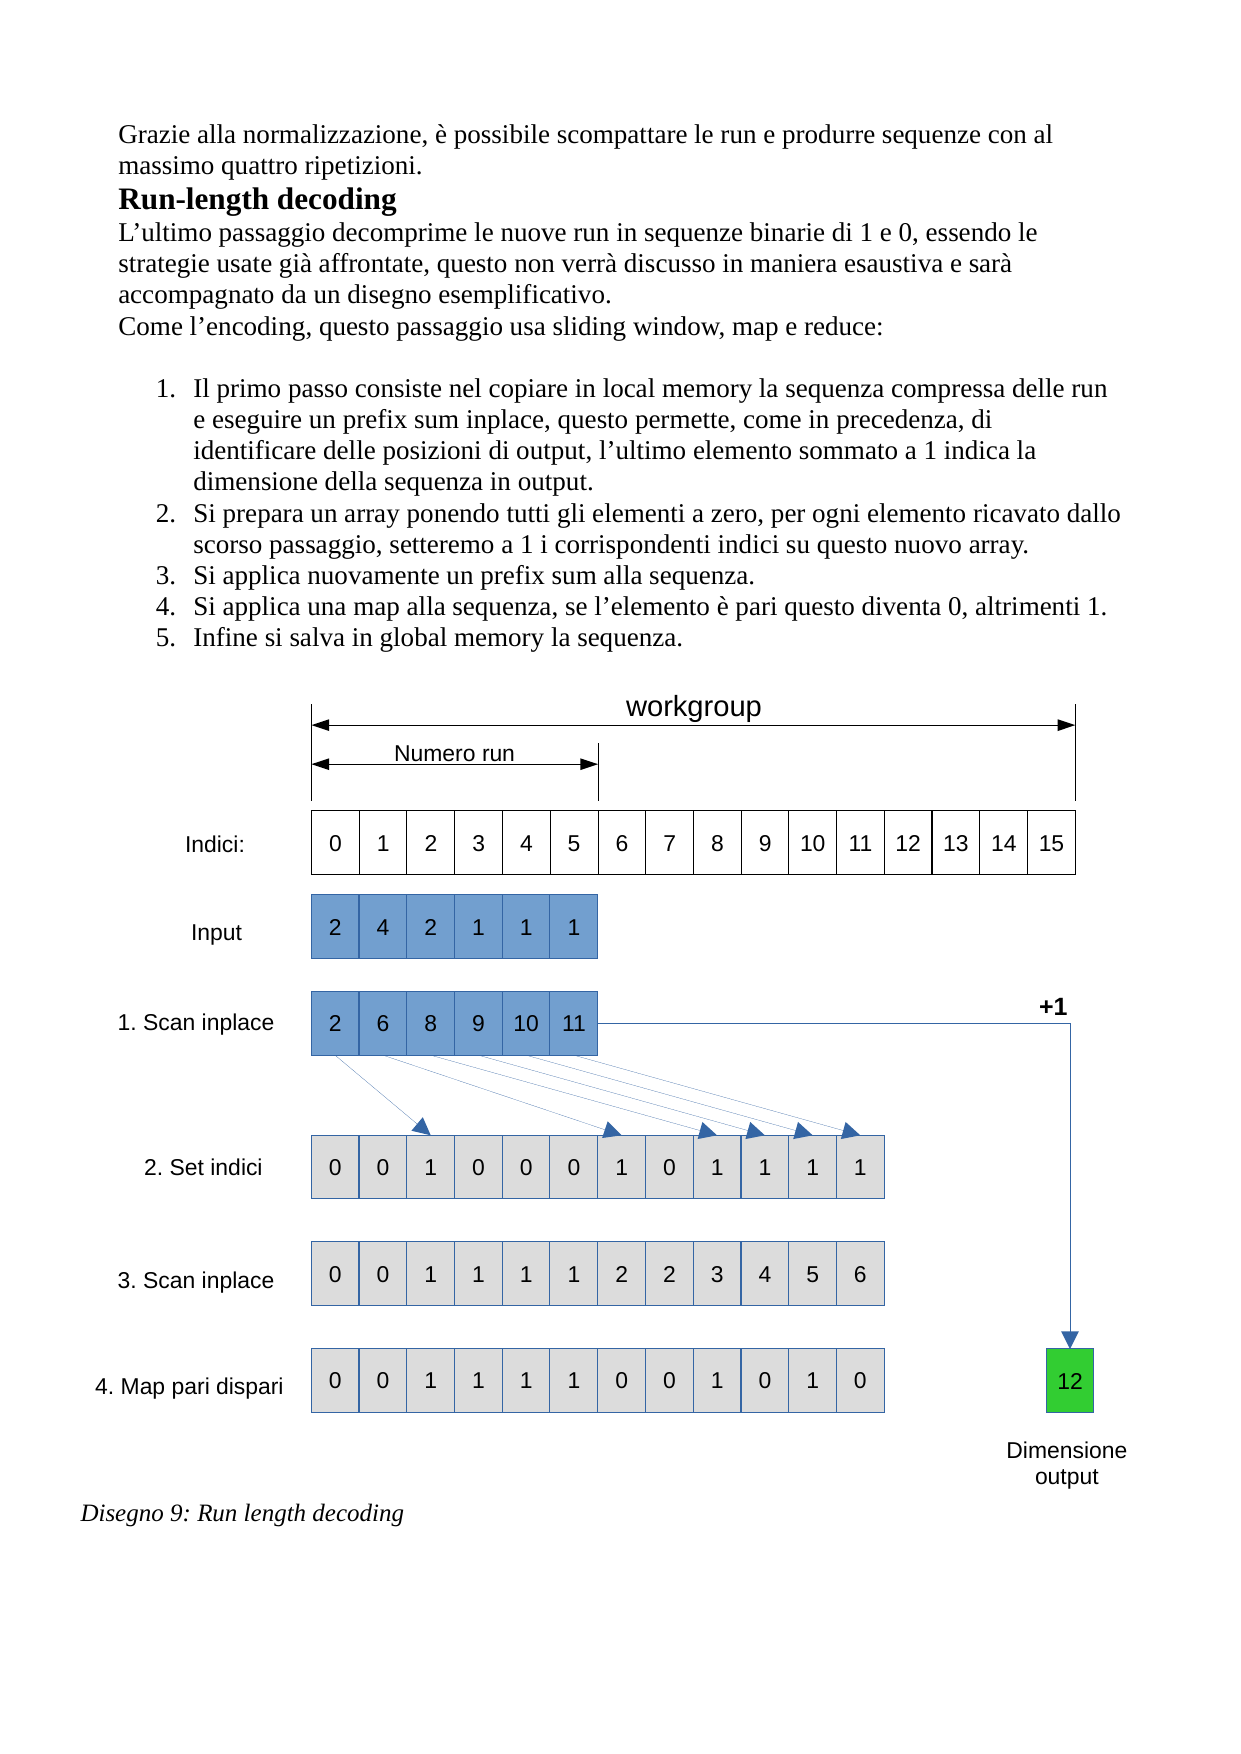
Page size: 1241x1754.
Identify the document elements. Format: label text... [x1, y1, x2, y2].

list Il primo passo consiste nel copiare in local memory la sequenza compressa delle run e eseguire un prefix sum inplace, questo permette, come in precedenza, di identificare delle posizioni di output, l’ultimo elemento sommato a 1 indica la dimensione della sequenza in output. [156, 372, 1122, 497]
list Si prepara un array ponendo tutti gli elementi a zero, per ogni elemento ricavato dallo scorso passaggio, setteremo a 1 i corrispondenti indici su questo nuovo array. [156, 497, 1122, 559]
text L’ultimo passaggio decomprime le nuove run in sequenze binarie di 1 e 0, essendo le strategie usate già affrontate, questo non verrà discusso in maniera esaustiva e sarà accompagnato da un disegno esemplificativo. [118, 216, 1122, 310]
list Disegno 9: Run length decoding [80, 701, 1156, 1527]
text Grazie alla normalizzazione, è possibile scompattare le run e produrre sequenze con al massimo quattro ripetizioni. [118, 118, 1122, 180]
list Infine si salva in global memory la sequenza. [156, 621, 1122, 652]
list Si applica nuovamente un prefix sum alla sequenza. [156, 559, 1122, 590]
text Come l’encoding, questo passaggio usa sliding window, map e reduce: [118, 310, 1122, 341]
list [80, 688, 1156, 701]
text Run-length decoding [118, 180, 1122, 216]
list Si applica una map alla sequenza, se l’elemento è pari questo diventa 0, altrimenti 1. [156, 590, 1122, 621]
